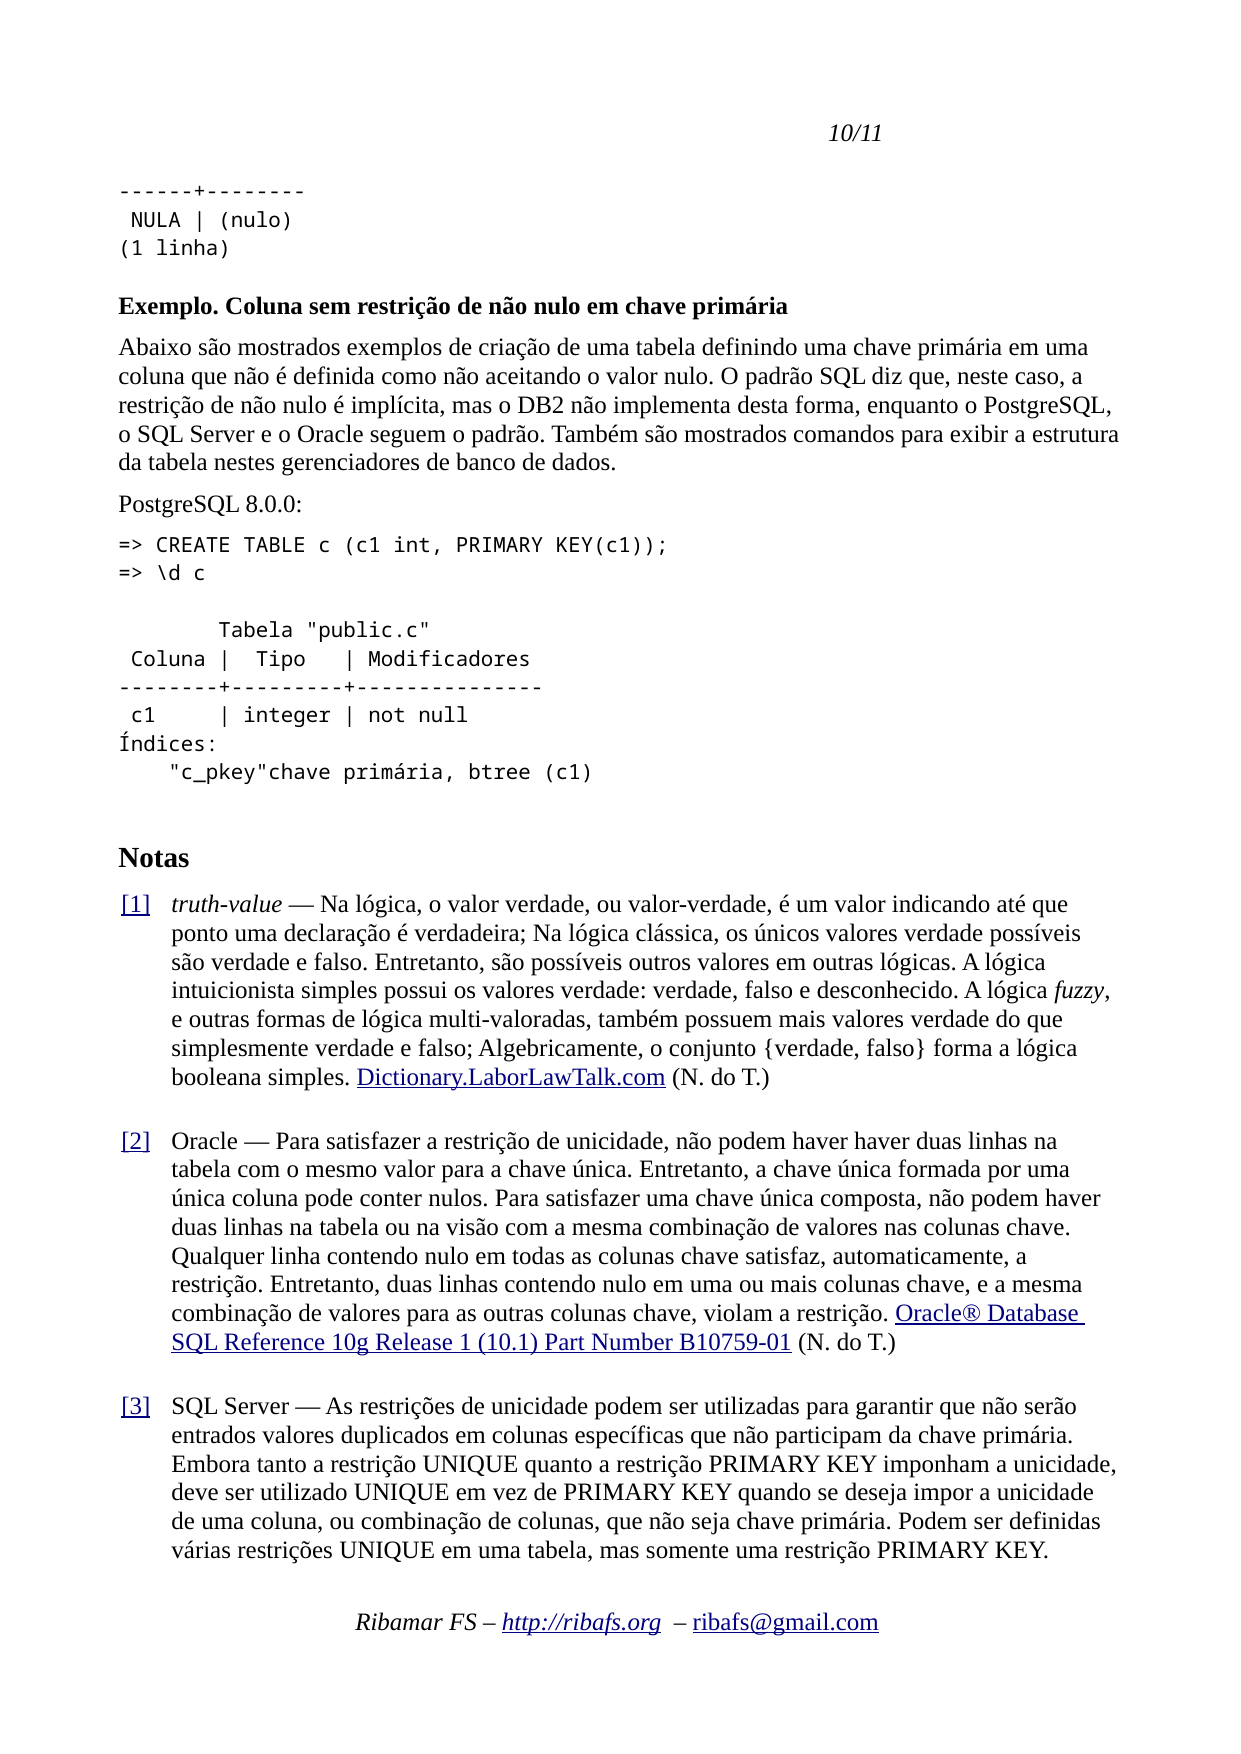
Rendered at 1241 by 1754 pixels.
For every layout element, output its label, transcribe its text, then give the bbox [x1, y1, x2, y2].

table_cell SQL Server — As restrições de unicidade podem ser utilizadas para garantir que não serão entrados valores duplicados em colunas específicas que não participam da chave primária. Embora tanto a restrição UNIQUE quanto a restrição PRIMARY KEY imponham a unicidade, deve ser utilizado UNIQUE em vez de PRIMARY KEY quando se deseja impor a unicidade de uma coluna, ou combinação de colunas, que não seja chave primária. Podem ser definidas várias restrições UNIQUE em uma tabela, mas somente uma restrição PRIMARY KEY. [168, 1388, 1122, 1567]
text "c_pkey"chave primária, btree (c1) [118, 757, 1122, 786]
text Índices: [118, 729, 1122, 757]
table_header [1] [118, 886, 168, 1123]
subtitle Notas [118, 840, 1122, 874]
text Exemplo. Coluna sem restrição de não nulo em chave primária [118, 291, 1122, 320]
text Tabela "public.c" [118, 615, 1122, 644]
text NULA | (nulo) [118, 205, 1122, 233]
text Coluna | Tipo | Modificadores [118, 644, 1122, 672]
text c1 | integer | not null [118, 701, 1122, 729]
text PostgreSQL 8.0.0: [118, 489, 1122, 517]
table_cell [3] [118, 1388, 168, 1567]
table_cell [2] [118, 1123, 168, 1388]
table_header truth-value — Na lógica, o valor verdade, ou valor-verdade, é um valor indicando até que ponto uma declaração é verdadeira; Na lógica clássica, os únicos valores verdade possíveis são verdade e falso. Entretanto, são possíveis outros valores em outras lógicas. A lógica intuicionista simples possui os valores verdade: verdade, falso e desconhecido. A lógica fuzzy, e outras formas de lógica multi-valoradas, também possuem mais valores verdade do que simplesmente verdade e falso; Algebricamente, o conjunto {verdade, falso} forma a lógica booleana simples. Dictionary.LaborLawTalk.com (N. do T.) [168, 886, 1122, 1123]
text (1 linha) [118, 233, 1122, 262]
text ------+-------- [118, 176, 1122, 205]
text --------+---------+--------------- [118, 672, 1122, 701]
text Abaixo são mostrados exemplos de criação de uma tabela definindo uma chave primária em uma coluna que não é definida como não aceitando o valor nulo. O padrão SQL diz que, neste caso, a restrição de não nulo é implícita, mas o DB2 não implementa desta forma, enquanto o PostgreSQL, o SQL Server e o Oracle seguem o padrão. Também são mostrados comandos para exibir a estrutura da tabela nestes gerenciadores de banco de dados. [118, 332, 1122, 476]
text => CREATE TABLE c (c1 int, PRIMARY KEY(c1)); [118, 530, 1122, 558]
table_cell Oracle — Para satisfazer a restrição de unicidade, não podem haver haver duas linhas na tabela com o mesmo valor para a chave única. Entretanto, a chave única formada por uma única coluna pode conter nulos. Para satisfazer uma chave única composta, não podem haver duas linhas na tabela ou na visão com a mesma combinação de valores nas colunas chave. Qualquer linha contendo nulo em todas as colunas chave satisfaz, automaticamente, a restrição. Entretanto, duas linhas contendo nulo em uma ou mais colunas chave, e a mesma combinação de valores para as outras colunas chave, violam a restrição. Oracle® Database SQL Reference 10g Release 1 (10.1) Part Number B10759-01 (N. do T.) [168, 1123, 1122, 1388]
text => \d c [118, 558, 1122, 587]
